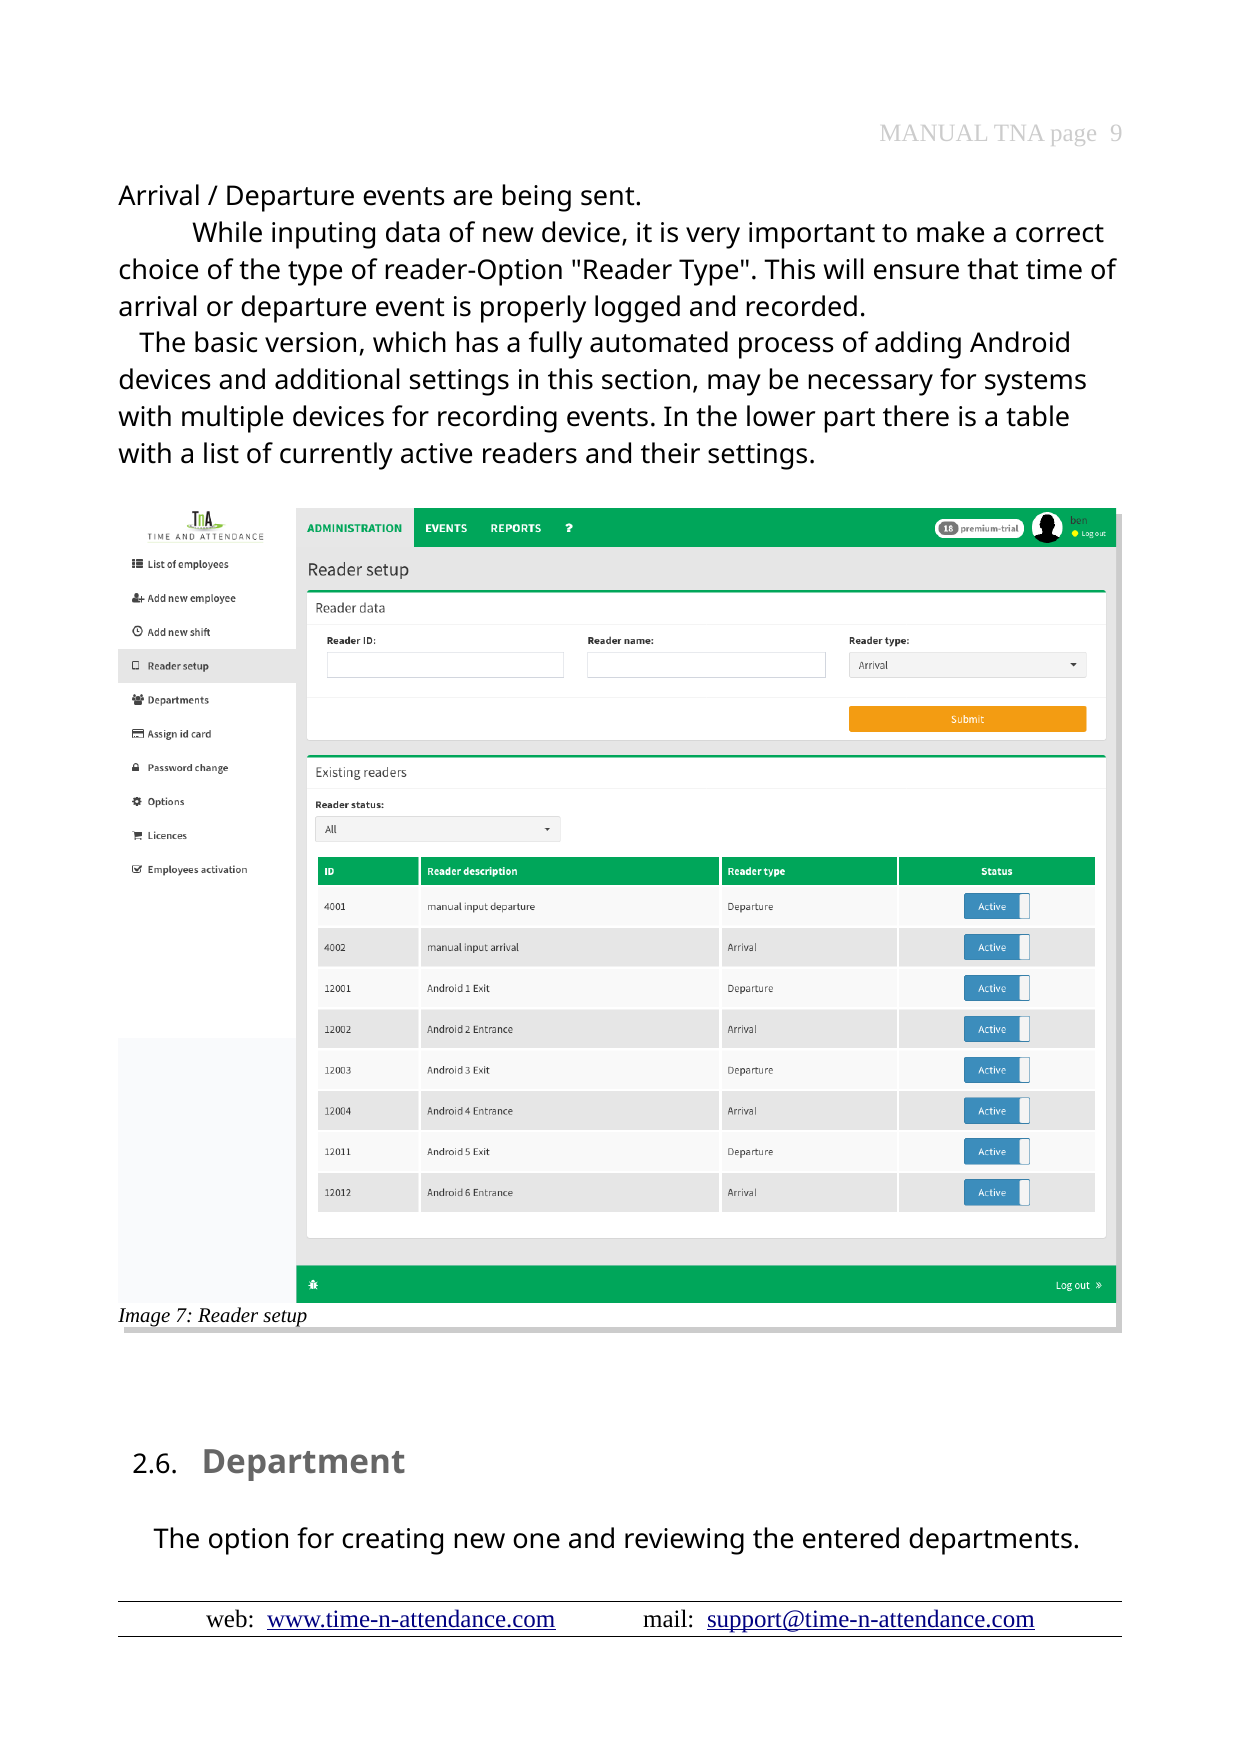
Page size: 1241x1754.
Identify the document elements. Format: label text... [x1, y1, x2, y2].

text While inputing data of new device, it is very important to make a correct choice of the type of reader-Option "Reader Type". This will ensure that time of arrival or departure event is properly logged and recorded. [118, 213, 1122, 324]
text The option for creating new one and reviewing the entered departments. [118, 1520, 1122, 1557]
picture [118, 508, 1117, 1303]
text The basic version, which has a fully automated process of adding Android devices and additional settings in this section, may be necessary for systems with multiple devices for recording events. In the lower part there is a table with a list of currently active readers and their settings. [118, 324, 1122, 471]
text 2.6. Department [118, 1438, 1122, 1483]
text Image 7: Reader setup [118, 1303, 1116, 1327]
text Arrival / Departure events are being sent. [118, 176, 1122, 213]
